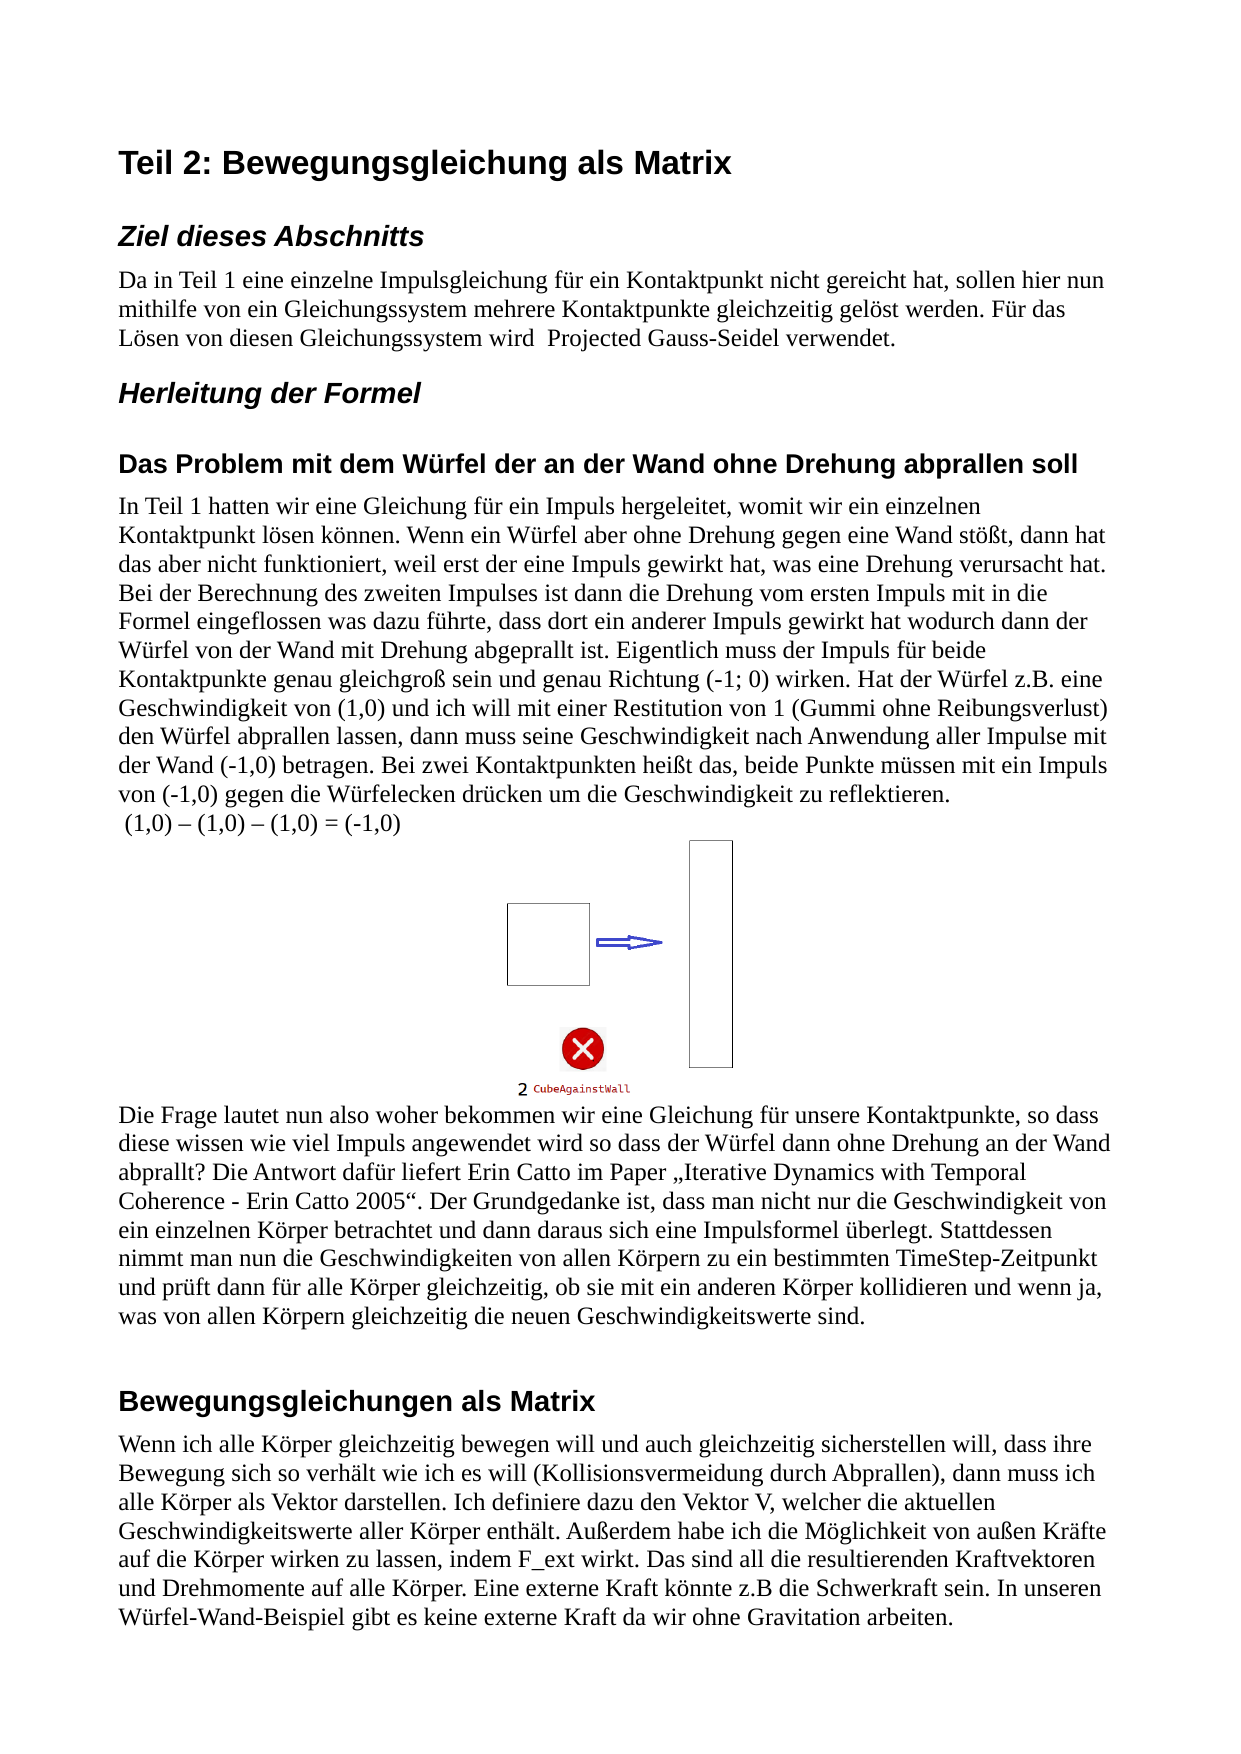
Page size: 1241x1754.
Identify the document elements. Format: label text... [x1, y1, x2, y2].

subtitle Teil 2: Bewegungsgleichung als Matrix [118, 143, 1122, 182]
subtitle Das Problem mit dem Würfel der an der Wand ohne Drehung abprallen soll [118, 448, 1122, 479]
text In Teil 1 hatten wir eine Gleichung für ein Impuls hergeleitet, womit wir ein einzelnen Kontaktpunkt lösen können. Wenn ein Würfel aber ohne Drehung gegen eine Wand stößt, dann hat das aber nicht funktioniert, weil erst der eine Impuls gewirkt hat, was eine Drehung verursacht hat. Bei der Berechnung des zweiten Impulses ist dann die Drehung vom ersten Impuls mit in die Formel eingeflossen was dazu führte, dass dort ein anderer Impuls gewirkt hat wodurch dann der Würfel von der Wand mit Drehung abgeprallt ist. Eigentlich muss der Impuls für beide Kontaktpunkte genau gleichgroß sein und genau Richtung (-1; 0) wirken. Hat der Würfel z.B. eine Geschwindigkeit von (1,0) und ich will mit einer Restitution von 1 (Gummi ohne Reibungsverlust) den Würfel abprallen lassen, dann muss seine Geschwindigkeit nach Anwendung aller Impulse mit der Wand (-1,0) betragen. Bei zwei Kontaktpunkten heißt das, beide Punkte müssen mit ein Impuls von (-1,0) gegen die Würfelecken drücken um die Geschwindigkeit zu reflektieren. [118, 491, 1122, 808]
subtitle Bewegungsgleichungen als Matrix [118, 1383, 1122, 1417]
text Da in Teil 1 eine einzelne Impulsgleichung für ein Kontaktpunkt nicht gereicht hat, sollen hier nun mithilfe von ein Gleichungssystem mehrere Kontaktpunkte gleichzeitig gelöst werden. Für das Lösen von diesen Gleichungssystem wird Projected Gauss-Seidel verwendet. [118, 265, 1122, 352]
subtitle Ziel dieses Abschnitts [118, 219, 1122, 253]
text (1,0) – (1,0) – (1,0) = (-1,0) [118, 808, 1122, 836]
text Die Frage lautet nun also woher bekommen wir eine Gleichung für unsere Kontaktpunkte, so dass diese wissen wie viel Impuls angewendet wird so dass der Würfel dann ohne Drehung an der Wand abprallt? Die Antwort dafür liefert Erin Catto im Paper „Iterative Dynamics with Temporal Coherence - Erin Catto 2005“. Der Grundgedanke ist, dass man nicht nur die Geschwindigkeit von ein einzelnen Körper betrachtet und dann daraus sich eine Impulsformel überlegt. Stattdessen nimmt man nun die Geschwindigkeiten von allen Körpern zu ein bestimmten TimeStep-Zeitpunkt und prüft dann für alle Körper gleichzeitig, ob sie mit ein anderen Körper kollidieren und wenn ja, was von allen Körpern gleichzeitig die neuen Geschwindigkeitswerte sind. [118, 836, 1122, 1330]
text Wenn ich alle Körper gleichzeitig bewegen will und auch gleichzeitig sicherstellen will, dass ihre Bewegung sich so verhält wie ich es will (Kollisionsvermeidung durch Abprallen), dann muss ich alle Körper als Vektor darstellen. Ich definiere dazu den Vektor V, welcher die aktuellen Geschwindigkeitswerte aller Körper enthält. Außerdem habe ich die Möglichkeit von außen Kräfte auf die Körper wirken zu lassen, indem F_ext wirkt. Das sind all die resultierenden Kraftvektoren und Drehmomente auf alle Körper. Eine externe Kraft könnte z.B die Schwerkraft sein. In unseren Würfel-Wand-Beispiel gibt es keine externe Kraft da wir ohne Gravitation arbeiten. [118, 1429, 1122, 1631]
picture [501, 836, 739, 1100]
subtitle Herleitung der Formel [118, 377, 1122, 410]
